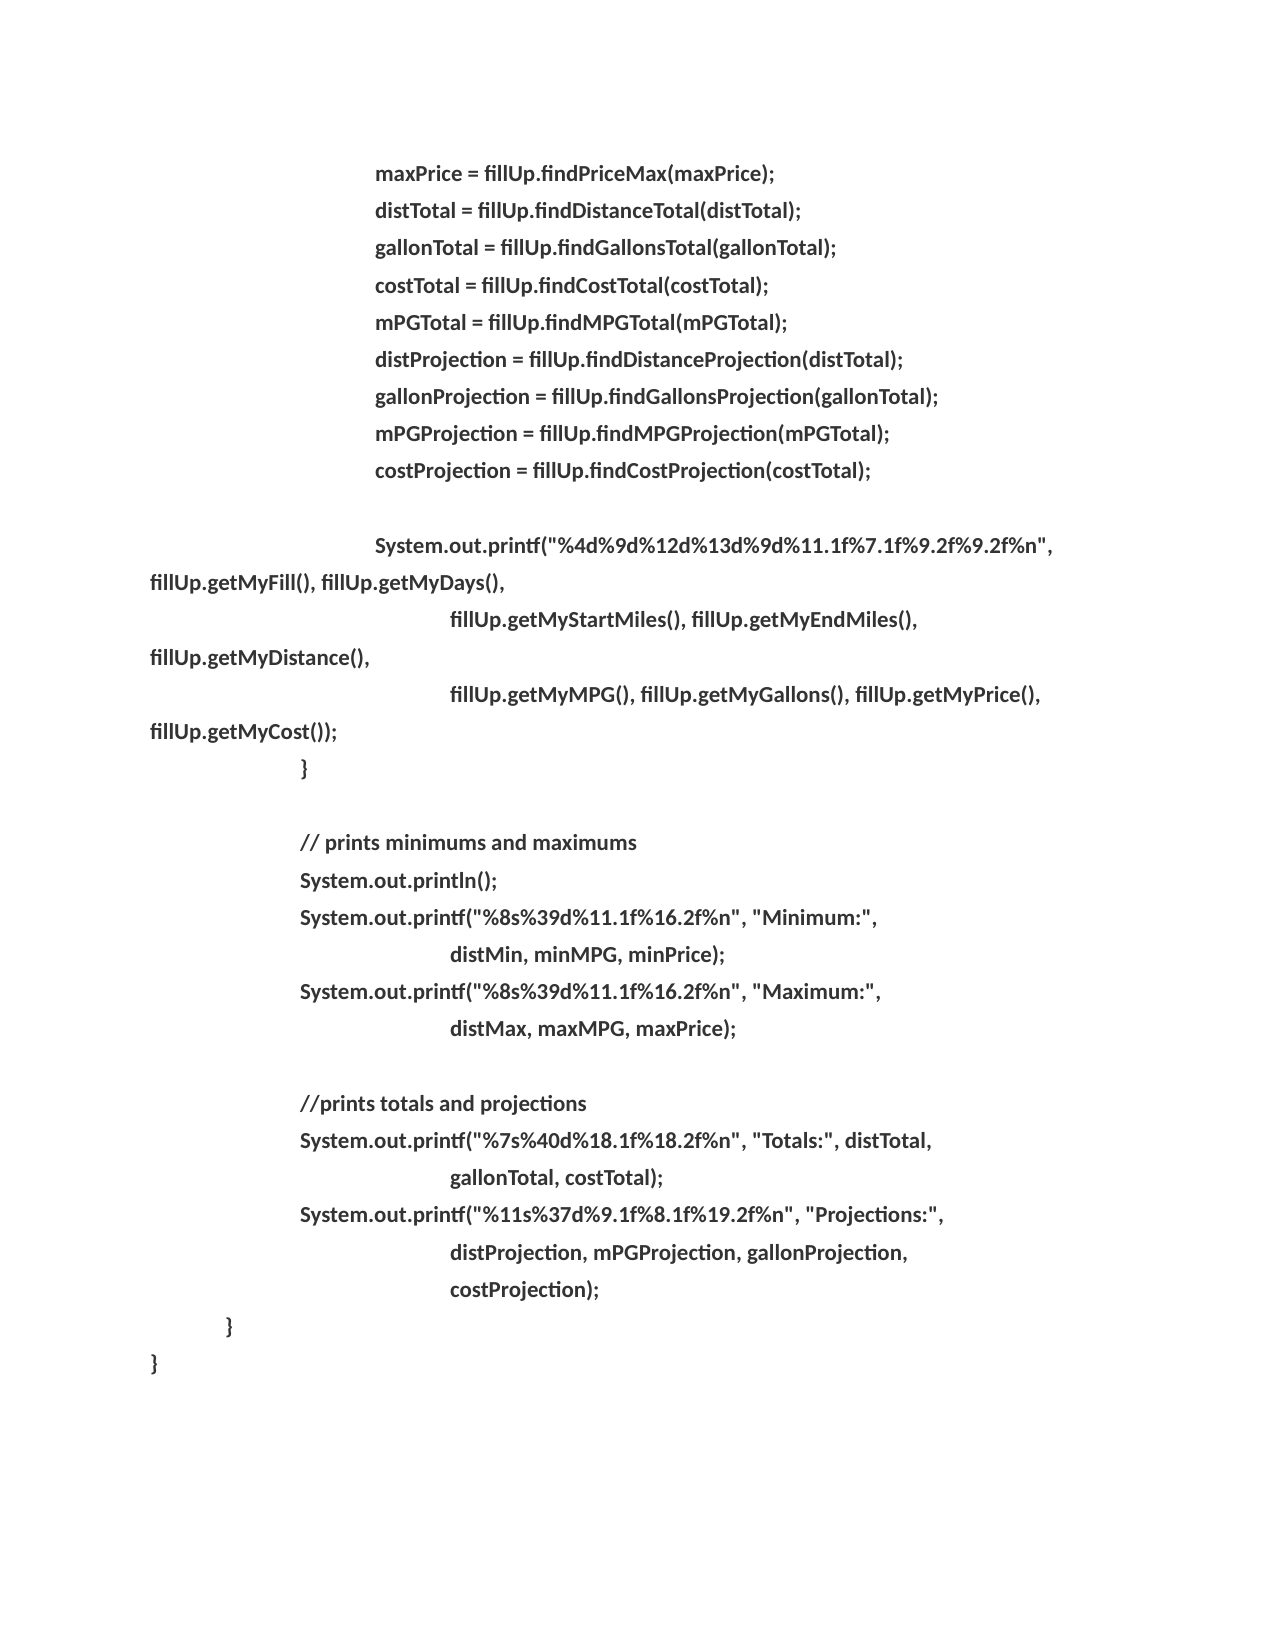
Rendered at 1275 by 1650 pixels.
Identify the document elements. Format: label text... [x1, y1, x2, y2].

text gallonTotal = fillUp.findGallonsTotal(gallonTotal); [150, 224, 1125, 262]
text costProjection = fillUp.findCostProjection(costTotal); [150, 447, 1125, 485]
text } [150, 1340, 1125, 1377]
text //prints totals and projections [150, 1080, 1125, 1117]
text System.out.printf("%8s%39d%11.1f%16.2f%n", "Minimum:", [150, 894, 1125, 931]
text distProjection, mPGProjection, gallonProjection, [150, 1228, 1125, 1266]
text mPGTotal = fillUp.findMPGTotal(mPGTotal); [150, 299, 1125, 336]
text fillUp.getMyMPG(), fillUp.getMyGallons(), fillUp.getMyPrice(), fillUp.getMyCost()); [150, 671, 1125, 745]
text mPGProjection = fillUp.findMPGProjection(mPGTotal); [150, 410, 1125, 447]
text System.out.printf("%8s%39d%11.1f%16.2f%n", "Maximum:", [150, 968, 1125, 1005]
text distMin, minMPG, minPrice); [150, 931, 1125, 968]
text System.out.printf("%7s%40d%18.1f%18.2f%n", "Totals:", distTotal, [150, 1117, 1125, 1154]
text fillUp.getMyStartMiles(), fillUp.getMyEndMiles(), fillUp.getMyDistance(), [150, 596, 1125, 671]
text gallonProjection = fillUp.findGallonsProjection(gallonTotal); [150, 373, 1125, 410]
text distProjection = fillUp.findDistanceProjection(distTotal); [150, 336, 1125, 373]
text // prints minimums and maximums [150, 819, 1125, 857]
text System.out.printf("%11s%37d%9.1f%8.1f%19.2f%n", "Projections:", [150, 1191, 1125, 1228]
text costTotal = fillUp.findCostTotal(costTotal); [150, 262, 1125, 299]
text maxPrice = fillUp.findPriceMax(maxPrice); [150, 150, 1125, 187]
text System.out.printf("%4d%9d%12d%13d%9d%11.1f%7.1f%9.2f%9.2f%n", fillUp.getMyFill(), fillUp.getMyDays(), [150, 522, 1125, 596]
text distMax, maxMPG, maxPrice); [150, 1005, 1125, 1042]
text distTotal = fillUp.findDistanceTotal(distTotal); [150, 187, 1125, 224]
text System.out.println(); [150, 857, 1125, 894]
text } [150, 1303, 1125, 1340]
text gallonTotal, costTotal); [150, 1154, 1125, 1191]
text costProjection); [150, 1266, 1125, 1303]
text } [150, 745, 1125, 782]
